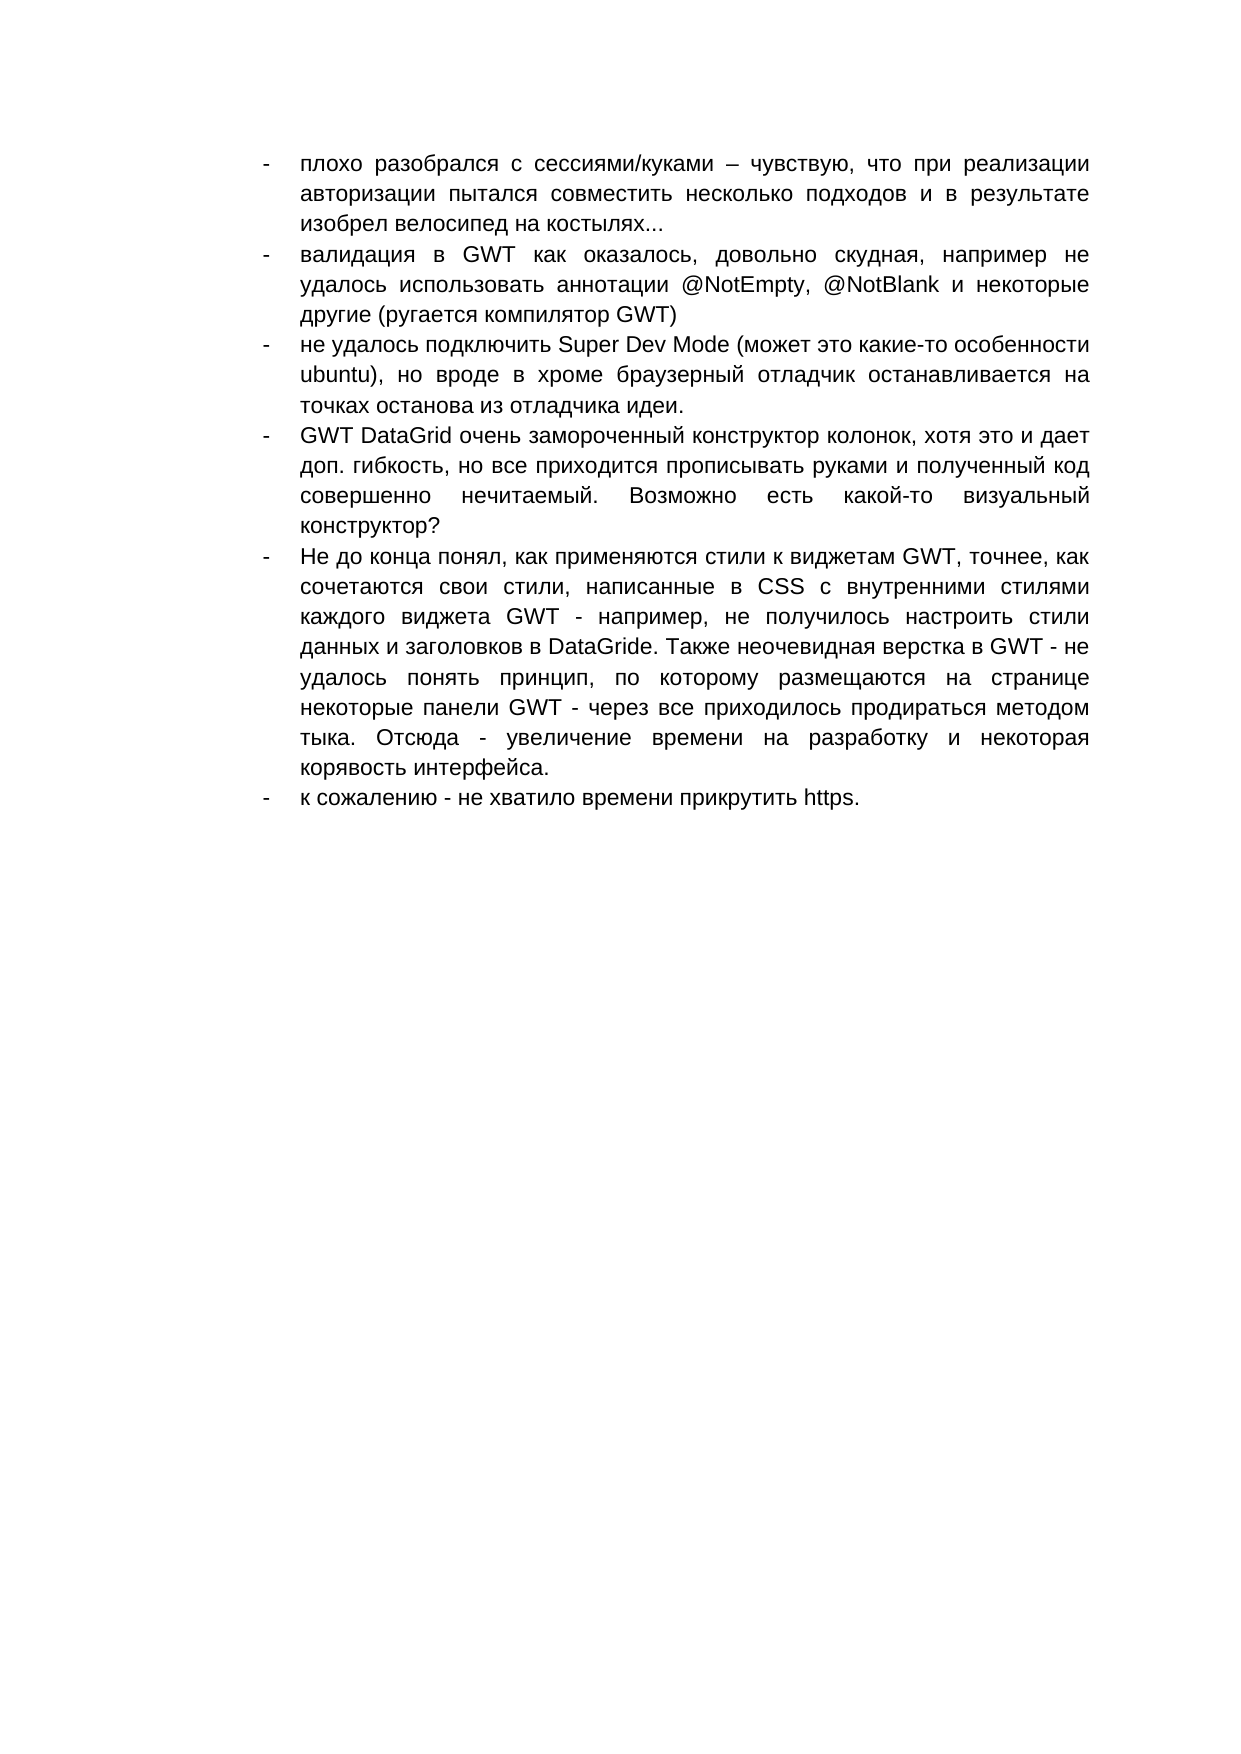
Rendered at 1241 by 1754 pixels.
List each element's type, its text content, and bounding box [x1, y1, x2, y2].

list Не до конца понял, как применяются стили к виджетам GWT, точнее, как сочетаются свои стили, написанные в CSS с внутренними стилями каждого виджета GWT - например, не получилось настроить стили данных и заголовков в DataGride. Также неочевидная верстка в GWT - не удалось понять принцип, по которому размещаются на странице некоторые панели GWT - через все приходилось продираться методом тыка. Отсюда - увеличение времени на разработку и некоторая корявость интерфейса. [262, 543, 1090, 781]
list плохо разобрался с сессиями/куками – чувствую, что при реализации авторизации пытался совместить несколько подходов и в результате изобрел велосипед на костылях... [262, 150, 1090, 237]
list валидация в GWT как оказалось, довольно скудная, например не удалось использовать аннотации @NotEmpty, @NotBlank и некоторые другие (ругается компилятор GWT) [262, 241, 1090, 327]
list не удалось подключить Super Dev Mode (может это какие-то особенности ubuntu), но вроде в хроме браузерный отладчик останавливается на точках останова из отладчика идеи. [262, 331, 1090, 418]
list к сожалению - не хватило времени прикрутить https. [262, 784, 1090, 811]
list GWT DataGrid очень замороченный конструктор колонок, хотя это и дает доп. гибкость, но все приходится прописывать руками и полученный код совершенно нечитаемый. Возможно есть какой-то визуальный конструктор? [262, 422, 1090, 539]
